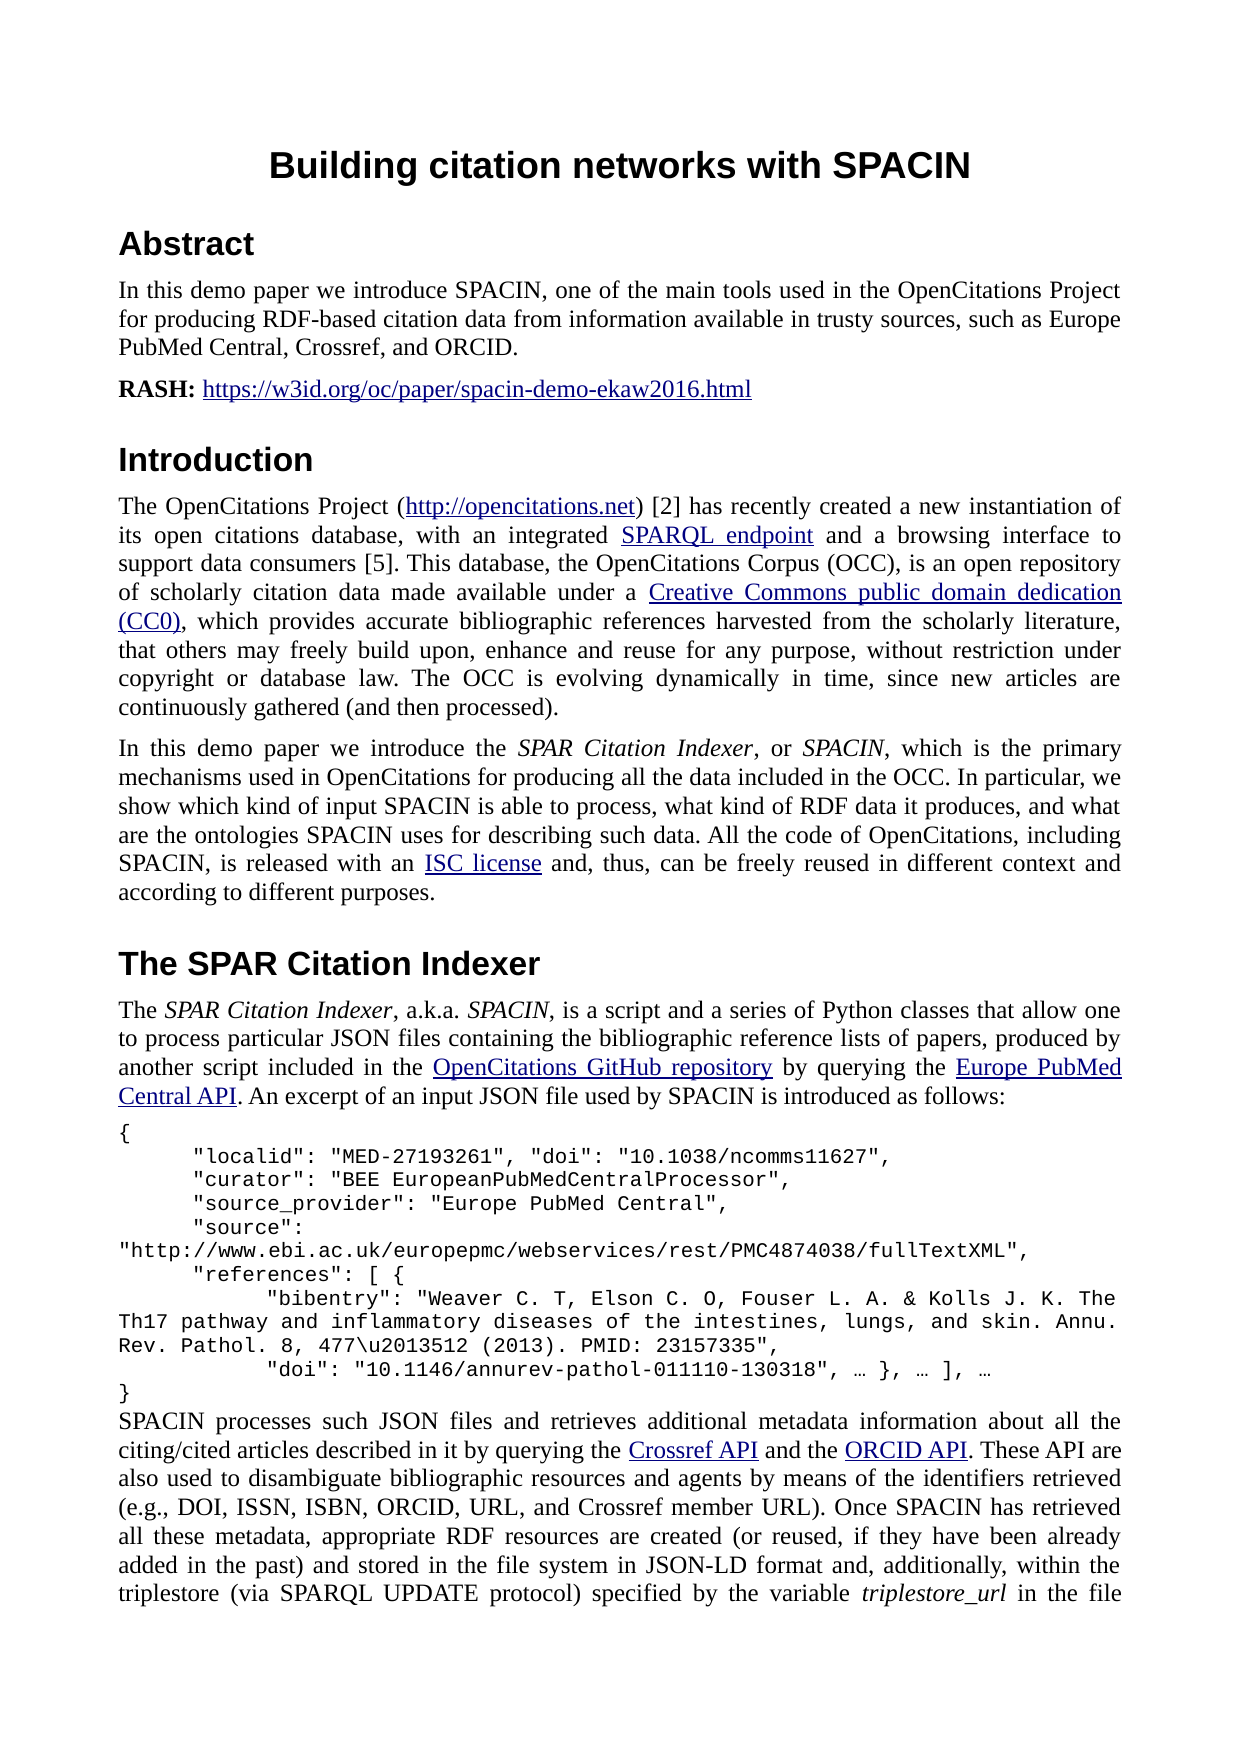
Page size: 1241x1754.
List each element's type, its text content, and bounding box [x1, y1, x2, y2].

text "source": "http://www.ebi.ac.uk/europepmc/webservices/rest/PMC4874038/fullTextXML", [118, 1217, 1122, 1264]
text SPACIN processes such JSON files and retrieves additional metadata information about all the citing/cited articles described in it by querying the Crossref API and the ORCID API. These API are also used to disambiguate bibliographic resources and agents by means of the identifiers retrieved (e.g., DOI, ISSN, ISBN, ORCID, URL, and Crossref member URL). Once SPACIN has retrieved all these metadata, appropriate RDF resources are created (or reused, if they have been already added in the past) and stored in the file system in JSON-LD format and, additionally, within the triplestore (via SPARQL UPDATE protocol) specified by the variable triplestore_url in the file [118, 1406, 1122, 1607]
text "doi": "10.1146/annurev-pathol-011110-130318", … }, … ], … [118, 1359, 1122, 1382]
subtitle Introduction [118, 440, 1122, 478]
text } [118, 1382, 1122, 1406]
text RASH: https://w3id.org/oc/paper/spacin-demo-ekaw2016.html [118, 374, 1122, 402]
text The SPAR Citation Indexer, a.k.a. SPACIN, is a script and a series of Python classes that allow one to process particular JSON files containing the bibliographic reference lists of papers, produced by another script included in the OpenCitations GitHub repository by querying the Europe PubMed Central API. An excerpt of an input JSON file used by SPACIN is introduced as follows: [118, 995, 1122, 1110]
text In this demo paper we introduce SPACIN, one of the main tools used in the OpenCitations Project for producing RDF-based citation data from information available in trusty sources, such as Europe PubMed Central, Crossref, and ORCID. [118, 275, 1122, 361]
subtitle The SPAR Citation Indexer [118, 943, 1122, 982]
text "references": [ { [118, 1264, 1122, 1288]
text In this demo paper we introduce the SPAR Citation Indexer, or SPACIN, which is the primary mechanisms used in OpenCitations for producing all the data included in the OCC. In particular, we show which kind of input SPACIN is able to process, what kind of RDF data it produces, and what are the ontologies SPACIN uses for describing such data. All the code of OpenCitations, including SPACIN, is released with an ISC license and, thus, can be freely reused in different context and according to different purposes. [118, 733, 1122, 906]
text { [118, 1122, 1122, 1146]
text "localid": "MED-27193261", "doi": "10.1038/ncomms11627", [118, 1146, 1122, 1169]
text "curator": "BEE EuropeanPubMedCentralProcessor", [118, 1169, 1122, 1193]
text "bibentry": "Weaver C. T, Elson C. O, Fouser L. A. & Kolls J. K. The Th17 pathway and inflammatory diseases of the intestines, lungs, and skin. Annu. Rev. Pathol. 8, 477\u2013512 (2013). PMID: 23157335", [118, 1288, 1122, 1359]
text "source_provider": "Europe PubMed Central", [118, 1193, 1122, 1217]
subtitle Abstract [118, 224, 1122, 262]
title Building citation networks with SPACIN [118, 143, 1122, 186]
text The OpenCitations Project (http://opencitations.net) [2] has recently created a new instantiation of its open citations database, with an integrated SPARQL endpoint and a browsing interface to support data consumers [5]. This database, the OpenCitations Corpus (OCC), is an open repository of scholarly citation data made available under a Creative Commons public domain dedication (CC0), which provides accurate bibliographic references harvested from the scholarly literature, that others may freely build upon, enhance and reuse for any purpose, without restriction under copyright or database law. The OCC is evolving dynamically in time, since new articles are continuously gathered (and then processed). [118, 491, 1122, 721]
